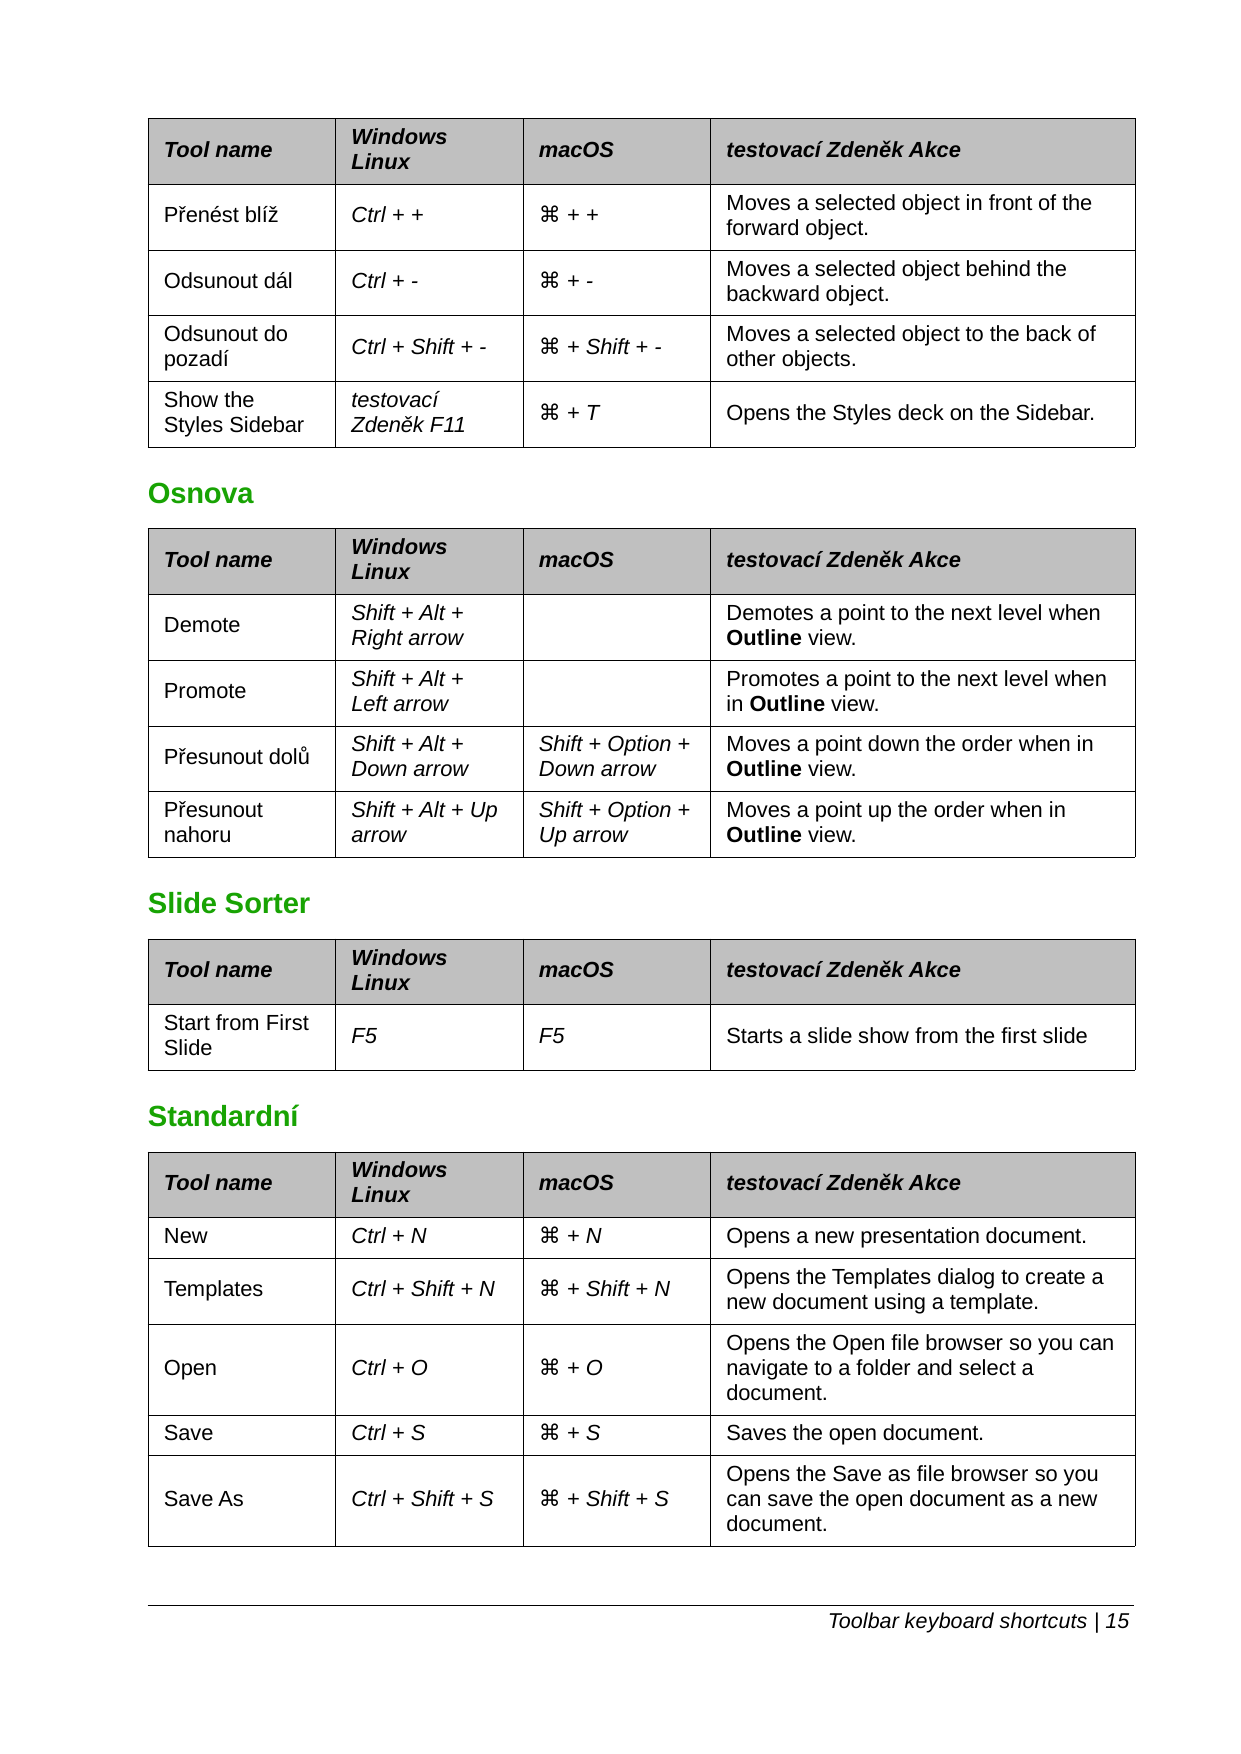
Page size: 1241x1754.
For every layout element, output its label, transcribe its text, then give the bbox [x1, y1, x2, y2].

table_cell ⌘ + N [524, 1218, 710, 1258]
table_header Tool name [149, 529, 335, 594]
table_cell Templates [149, 1259, 335, 1324]
table_cell ⌘ + T [524, 382, 710, 447]
table_cell Moves a selected object behind the backward object. [711, 251, 1135, 315]
table_cell Promotes a point to the next level when in Outline view. [711, 661, 1135, 726]
table_header Windows Linux [336, 1153, 523, 1217]
table_cell Ctrl + S [336, 1416, 523, 1455]
table_cell Shift + Option + Down arrow [524, 727, 710, 791]
table_cell Moves a point down the order when in Outline view. [711, 727, 1135, 791]
table_cell Ctrl + Shift + S [336, 1456, 523, 1546]
table_cell Saves the open document. [711, 1416, 1135, 1455]
table_cell ⌘ + + [524, 185, 710, 249]
table_cell Start from First Slide [149, 1005, 335, 1070]
table_cell Shift + Alt + Up arrow [336, 792, 523, 857]
table_cell Opens the Open file browser so you can navigate to a folder and select a document. [711, 1325, 1135, 1414]
table_cell Opens the Templates dialog to create a new document using a template. [711, 1259, 1135, 1324]
table_cell Open [149, 1325, 335, 1414]
table_cell Opens the Save as file browser so you can save the open document as a new document. [711, 1456, 1135, 1546]
table_cell Ctrl + N [336, 1218, 523, 1258]
table_header Windows Linux [336, 940, 523, 1004]
table_cell New [149, 1218, 335, 1258]
table_cell Show the Styles Sidebar [149, 382, 335, 447]
table_cell ⌘ + Shift + S [524, 1456, 710, 1546]
table_cell Ctrl + Shift + - [336, 316, 523, 381]
table_header macOS [524, 940, 710, 1004]
subtitle Standardní [148, 1099, 1134, 1133]
table_header Tool name [149, 119, 335, 184]
table_header Windows Linux [336, 119, 523, 184]
table_header Tool name [149, 1153, 335, 1217]
table_cell Přesunout dolů [149, 727, 335, 791]
table_header macOS [524, 119, 710, 184]
table_cell Ctrl + O [336, 1325, 523, 1414]
table_cell [524, 595, 710, 660]
table_cell Přesunout nahoru [149, 792, 335, 857]
table_cell [524, 661, 710, 726]
table_header testovací Zdeněk Akce [711, 1153, 1135, 1217]
table_cell ⌘ + S [524, 1416, 710, 1455]
table_cell Starts a slide show from the first slide [711, 1005, 1135, 1070]
table_cell F5 [524, 1005, 710, 1070]
table_cell Ctrl + Shift + N [336, 1259, 523, 1324]
table_cell Opens the Styles deck on the Sidebar. [711, 382, 1135, 447]
table_cell ⌘ + Shift + - [524, 316, 710, 381]
table_cell Demote [149, 595, 335, 660]
table_cell F5 [336, 1005, 523, 1070]
table_cell Moves a point up the order when in Outline view. [711, 792, 1135, 857]
table_cell ⌘ + - [524, 251, 710, 315]
table_cell Shift + Alt + Left arrow [336, 661, 523, 726]
table_cell Promote [149, 661, 335, 726]
table_header testovací Zdeněk Akce [711, 119, 1135, 184]
table_cell Shift + Alt + Right arrow [336, 595, 523, 660]
table_header Tool name [149, 940, 335, 1004]
subtitle Slide Sorter [148, 886, 1134, 920]
table_cell Odsunout dál [149, 251, 335, 315]
table_cell Ctrl + - [336, 251, 523, 315]
table_header testovací Zdeněk Akce [711, 529, 1135, 594]
table_cell ⌘ + O [524, 1325, 710, 1414]
table_cell Přenést blíž [149, 185, 335, 249]
table_cell Shift + Option + Up arrow [524, 792, 710, 857]
table_cell Demotes a point to the next level when Outline view. [711, 595, 1135, 660]
table_header testovací Zdeněk Akce [711, 940, 1135, 1004]
table_cell Moves a selected object to the back of other objects. [711, 316, 1135, 381]
table_cell Odsunout do pozadí [149, 316, 335, 381]
table_cell Save [149, 1416, 335, 1455]
table_cell Ctrl + + [336, 185, 523, 249]
table_cell Opens a new presentation document. [711, 1218, 1135, 1258]
table_header Windows Linux [336, 529, 523, 594]
table_cell Moves a selected object in front of the forward object. [711, 185, 1135, 249]
table_cell testovací Zdeněk F11 [336, 382, 523, 447]
table_header macOS [524, 1153, 710, 1217]
table_cell Shift + Alt + Down arrow [336, 727, 523, 791]
table_header macOS [524, 529, 710, 594]
table_cell Save As [149, 1456, 335, 1546]
table_cell ⌘ + Shift + N [524, 1259, 710, 1324]
subtitle Osnova [148, 476, 1134, 509]
